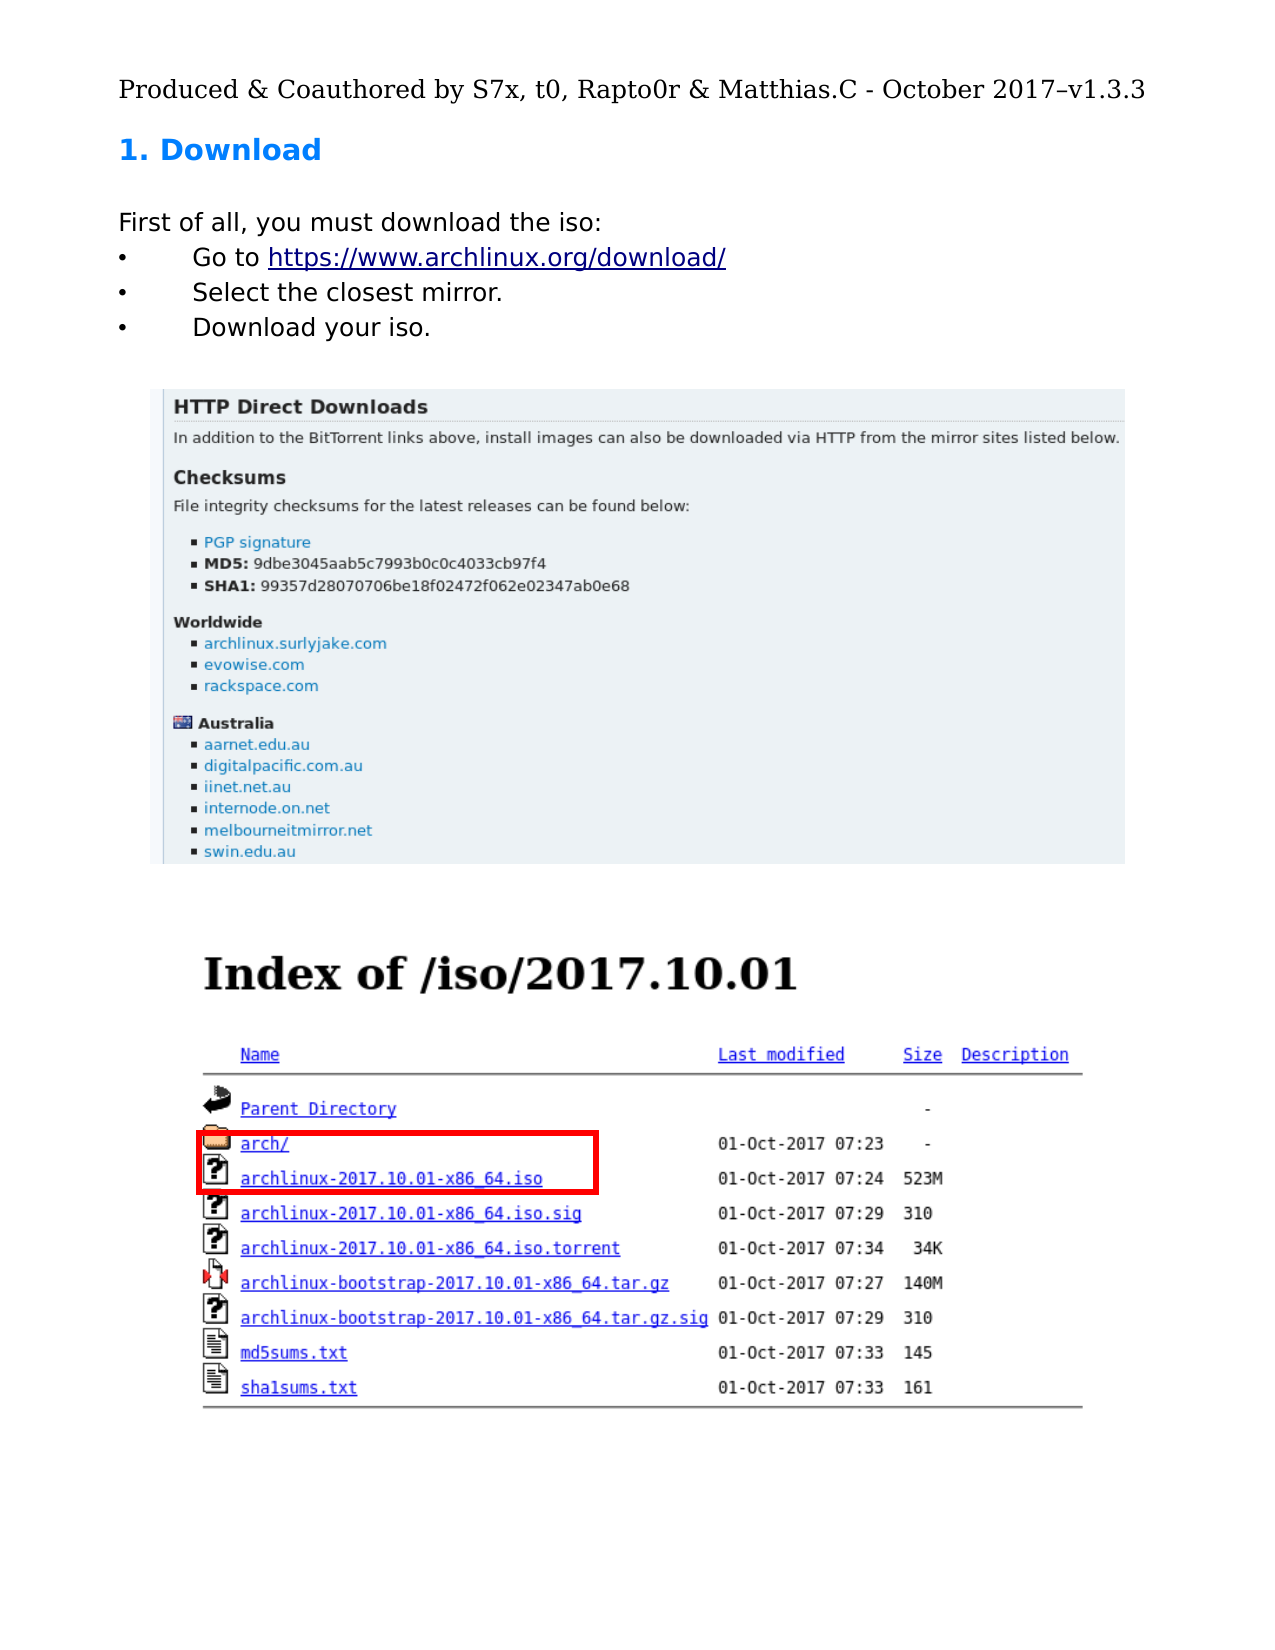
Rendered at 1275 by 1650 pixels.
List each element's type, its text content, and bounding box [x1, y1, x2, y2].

picture [150, 389, 1125, 864]
text First of all, you must download the iso: [118, 208, 1157, 238]
list Select the closest mirror. [118, 278, 1157, 308]
subtitle 1. Download [118, 134, 1157, 168]
picture [192, 945, 1083, 1455]
list Download your iso. [118, 313, 1157, 343]
list Go to https://www.archlinux.org/download/ [118, 243, 1157, 273]
